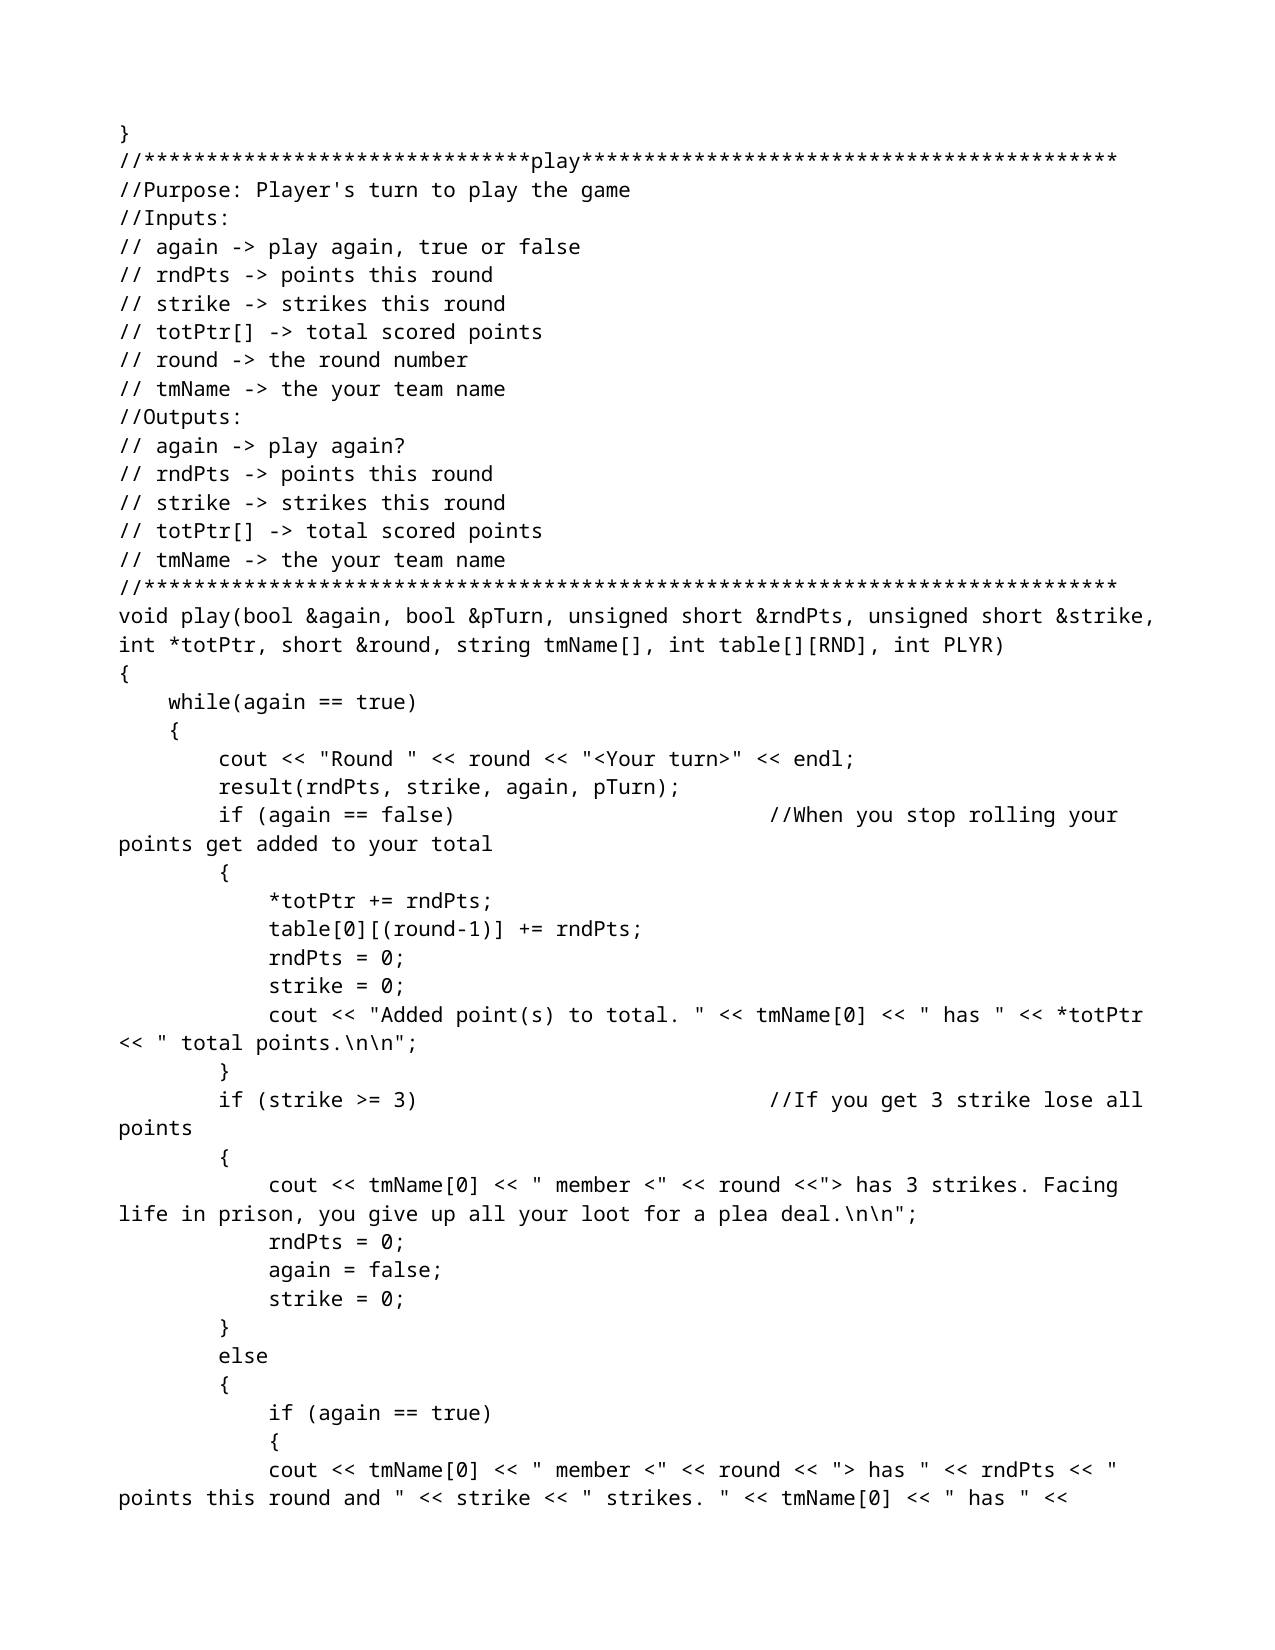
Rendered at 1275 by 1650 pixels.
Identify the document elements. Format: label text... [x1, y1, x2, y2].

text cout << tmName[0] << " member <" << round <<"> has 3 strikes. Facing life in prison, you give up all your loot for a plea deal.\n\n"; [118, 1170, 1157, 1227]
text // totPtr[] -> total scored points [118, 317, 1157, 346]
text { [118, 1142, 1157, 1170]
text // again -> play again, true or false [118, 232, 1157, 260]
text // tmName -> the your team name [118, 545, 1157, 573]
text //*******************************play******************************************* [118, 147, 1157, 175]
text { [118, 715, 1157, 744]
text *totPtr += rndPts; [118, 886, 1157, 914]
text // round -> the round number [118, 346, 1157, 374]
text // totPtr[] -> total scored points [118, 516, 1157, 545]
text // again -> play again? [118, 431, 1157, 459]
text //Outputs: [118, 402, 1157, 431]
text cout << "Round " << round << "<Your turn>" << endl; [118, 744, 1157, 772]
text // rndPts -> points this round [118, 459, 1157, 488]
text } [118, 1312, 1157, 1341]
text while(again == true) [118, 687, 1157, 715]
text // strike -> strikes this round [118, 289, 1157, 317]
text again = false; [118, 1256, 1157, 1284]
text if (again == false) //When you stop rolling your points get added to your total [118, 801, 1157, 857]
text // rndPts -> points this round [118, 260, 1157, 289]
text } [118, 118, 1157, 147]
text { [118, 857, 1157, 886]
text { [118, 658, 1157, 687]
text if (again == true) [118, 1398, 1157, 1426]
text //****************************************************************************** [118, 573, 1157, 602]
text rndPts = 0; [118, 1227, 1157, 1256]
text //Purpose: Player's turn to play the game [118, 175, 1157, 203]
text table[0][(round-1)] += rndPts; [118, 914, 1157, 943]
text //Inputs: [118, 203, 1157, 232]
text else [118, 1341, 1157, 1369]
text } [118, 1057, 1157, 1085]
text void play(bool &again, bool &pTurn, unsigned short &rndPts, unsigned short &strike, int *totPtr, short &round, string tmName[], int table[][RND], int PLYR) [118, 602, 1157, 658]
text strike = 0; [118, 1284, 1157, 1312]
text if (strike >= 3) //If you get 3 strike lose all points [118, 1085, 1157, 1142]
text result(rndPts, strike, again, pTurn); [118, 772, 1157, 801]
text { [118, 1369, 1157, 1398]
text // strike -> strikes this round [118, 488, 1157, 516]
text // tmName -> the your team name [118, 374, 1157, 402]
text cout << tmName[0] << " member <" << round << "> has " << rndPts << " points this round and " << strike << " strikes. " << tmName[0] << " has " << [118, 1455, 1157, 1512]
text cout << "Added point(s) to total. " << tmName[0] << " has " << *totPtr << " total points.\n\n"; [118, 1000, 1157, 1057]
text rndPts = 0; [118, 943, 1157, 971]
text strike = 0; [118, 971, 1157, 1000]
text { [118, 1426, 1157, 1455]
